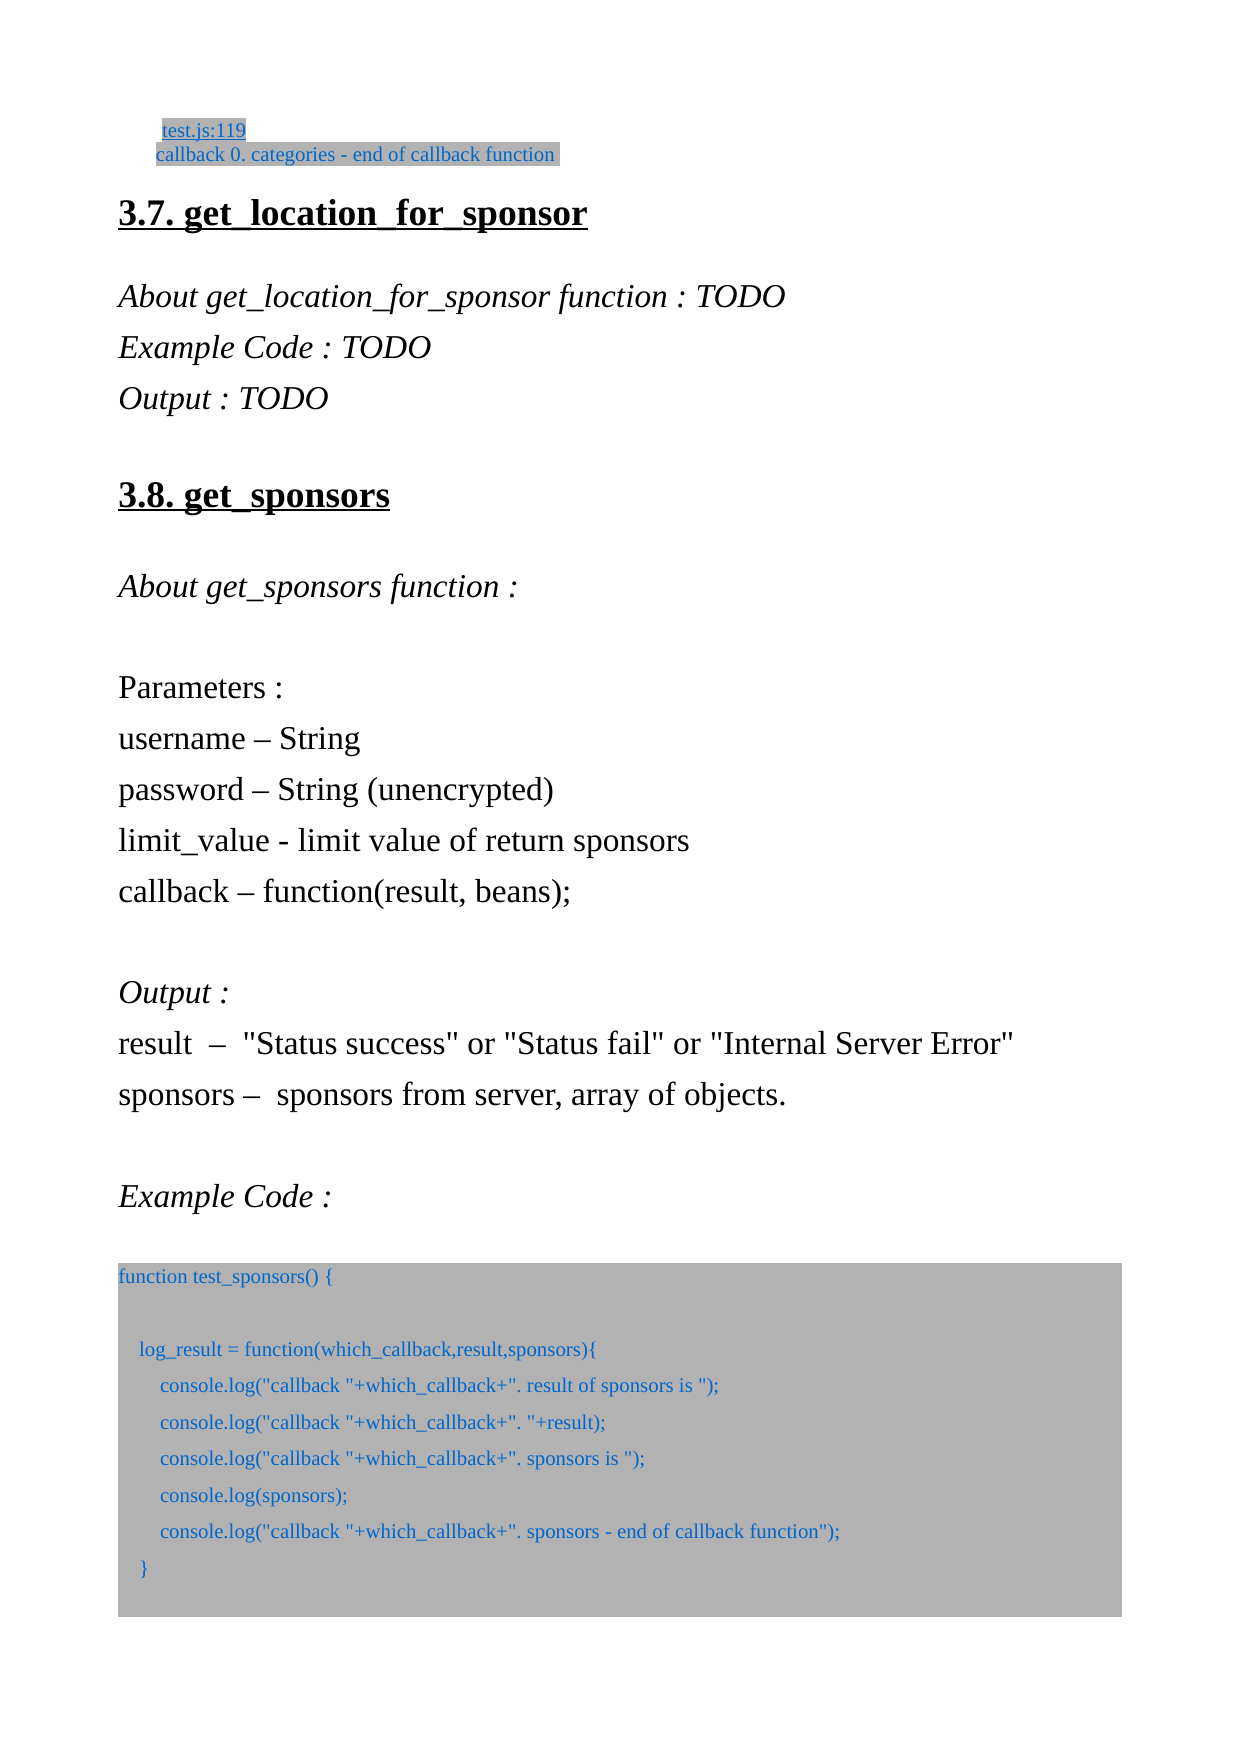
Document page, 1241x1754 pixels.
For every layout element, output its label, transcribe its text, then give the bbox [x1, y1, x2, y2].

text callback 0. categories - end of callback function [156, 142, 1122, 166]
text callback – function(result, beans); [118, 871, 1122, 909]
text About get_sponsors function : [118, 566, 1122, 604]
text Parameters : [118, 668, 1122, 706]
text } [118, 1556, 1122, 1580]
text log_result = function(which_callback,result,sponsors){ [118, 1337, 1122, 1361]
text test.js:119 [162, 118, 1122, 142]
text console.log(sponsors); [118, 1483, 1122, 1507]
text console.log("callback "+which_callback+". sponsors - end of callback function"); [118, 1519, 1122, 1543]
text Output : [118, 973, 1122, 1011]
text console.log("callback "+which_callback+". "+result); [118, 1410, 1122, 1434]
text result – "Status success" or "Status fail" or "Internal Server Error" [118, 1024, 1122, 1062]
text 3.7. get_location_for_sponsor [118, 190, 1122, 233]
text function test_sponsors() { [118, 1263, 1122, 1288]
text password – String (unencrypted) [118, 769, 1122, 808]
text sponsors – sponsors from server, array of objects. [118, 1074, 1122, 1113]
text limit_value - limit value of return sponsors [118, 820, 1122, 859]
text Example Code : TODO [118, 327, 1122, 366]
text Example Code : [118, 1176, 1122, 1214]
text console.log("callback "+which_callback+". sponsors is "); [118, 1446, 1122, 1470]
text username – String [118, 719, 1122, 757]
text About get_location_for_sponsor function : TODO [118, 277, 1122, 315]
text Output : TODO [118, 378, 1122, 417]
text 3.8. get_sponsors [118, 472, 1122, 515]
text console.log("callback "+which_callback+". result of sponsors is "); [118, 1373, 1122, 1397]
